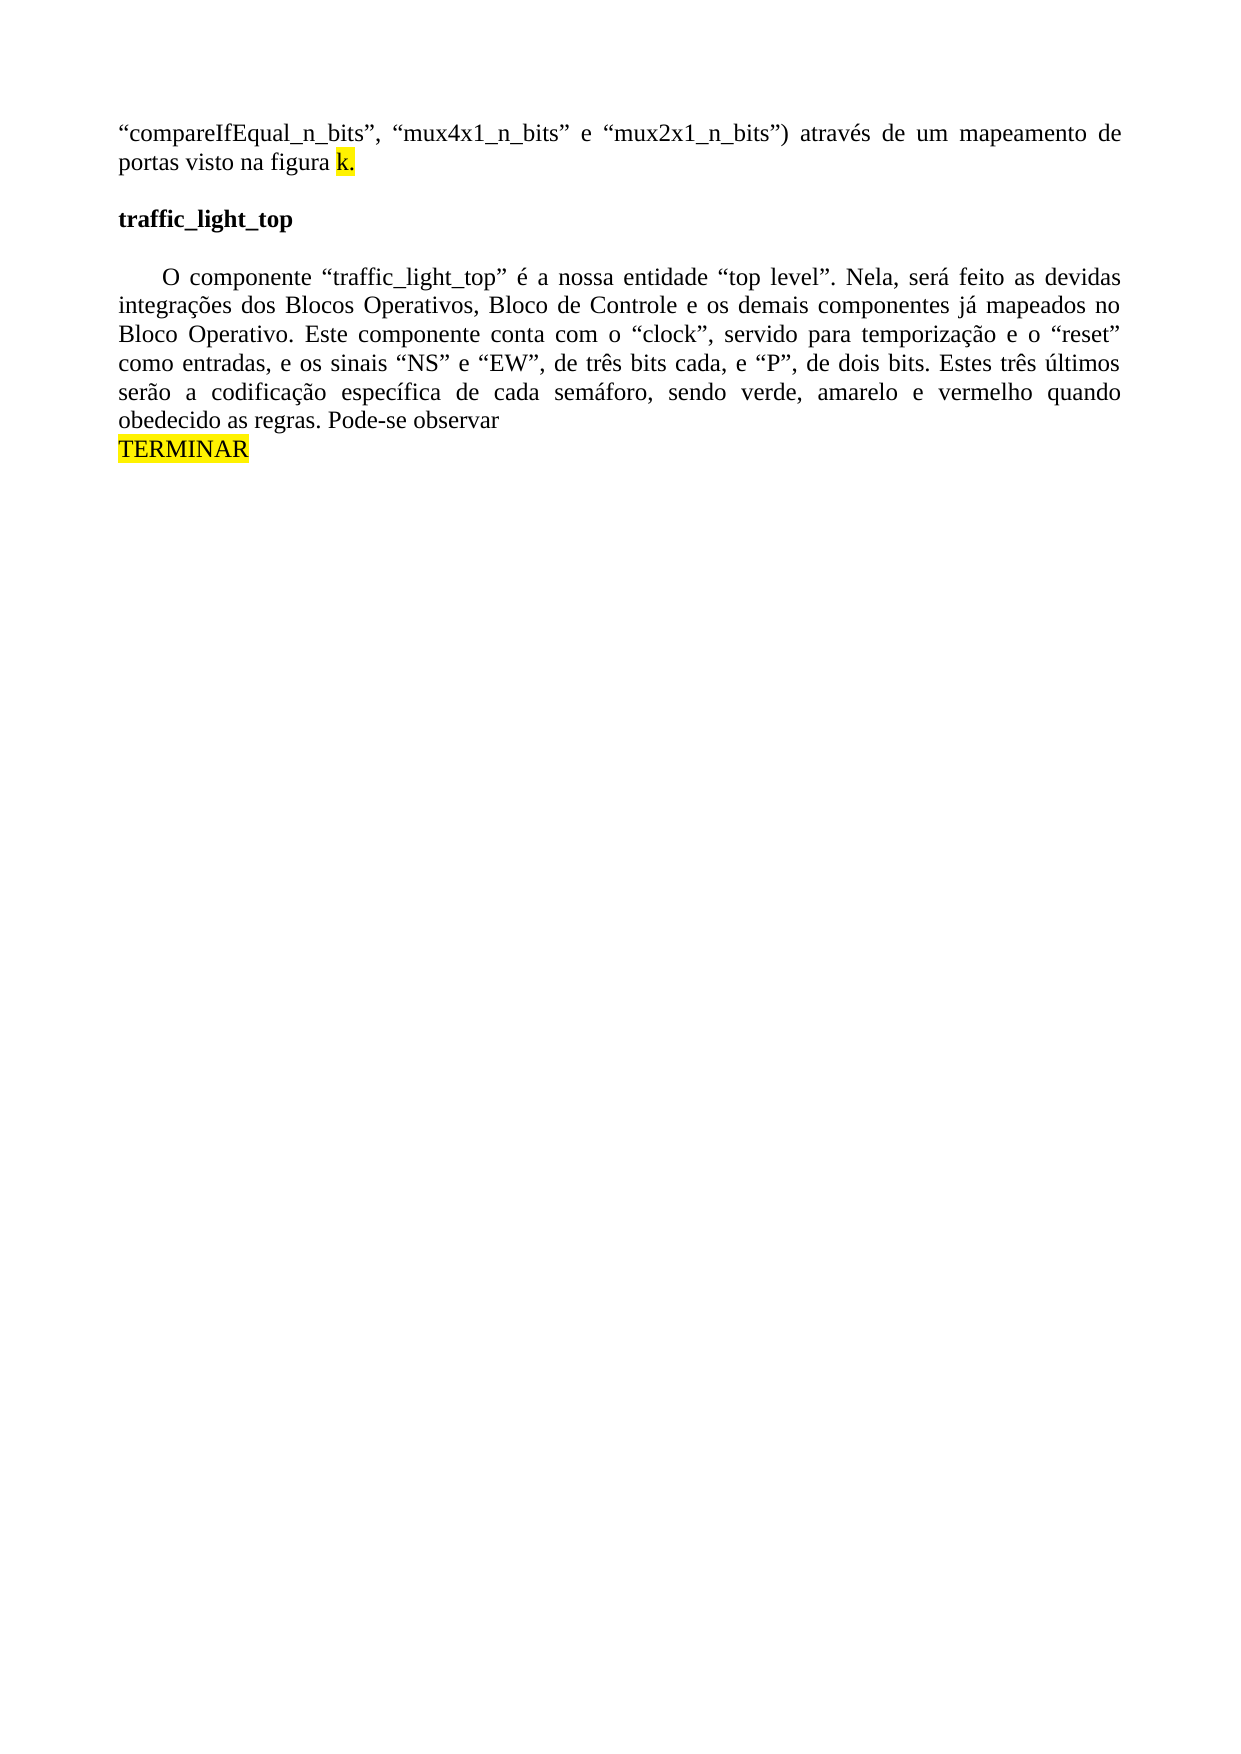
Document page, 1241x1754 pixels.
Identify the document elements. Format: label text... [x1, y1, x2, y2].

text “compareIfEqual_n_bits”, “mux4x1_n_bits” e “mux2x1_n_bits”) através de um mapeamento de portas visto na figura k. [118, 118, 1122, 176]
text TERMINAR [118, 434, 1122, 463]
text O componente “traffic_light_top” é a nossa entidade “top level”. Nela, será feito as devidas integrações dos Blocos Operativos, Bloco de Controle e os demais componentes já mapeados no Bloco Operativo. Este componente conta com o “clock”, servido para temporização e o “reset” como entradas, e os sinais “NS” e “EW”, de três bits cada, e “P”, de dois bits. Estes três últimos serão a codificação específica de cada semáforo, sendo verde, amarelo e vermelho quando obedecido as regras. Pode-se observar [118, 262, 1122, 434]
text traffic_light_top [118, 204, 1122, 233]
